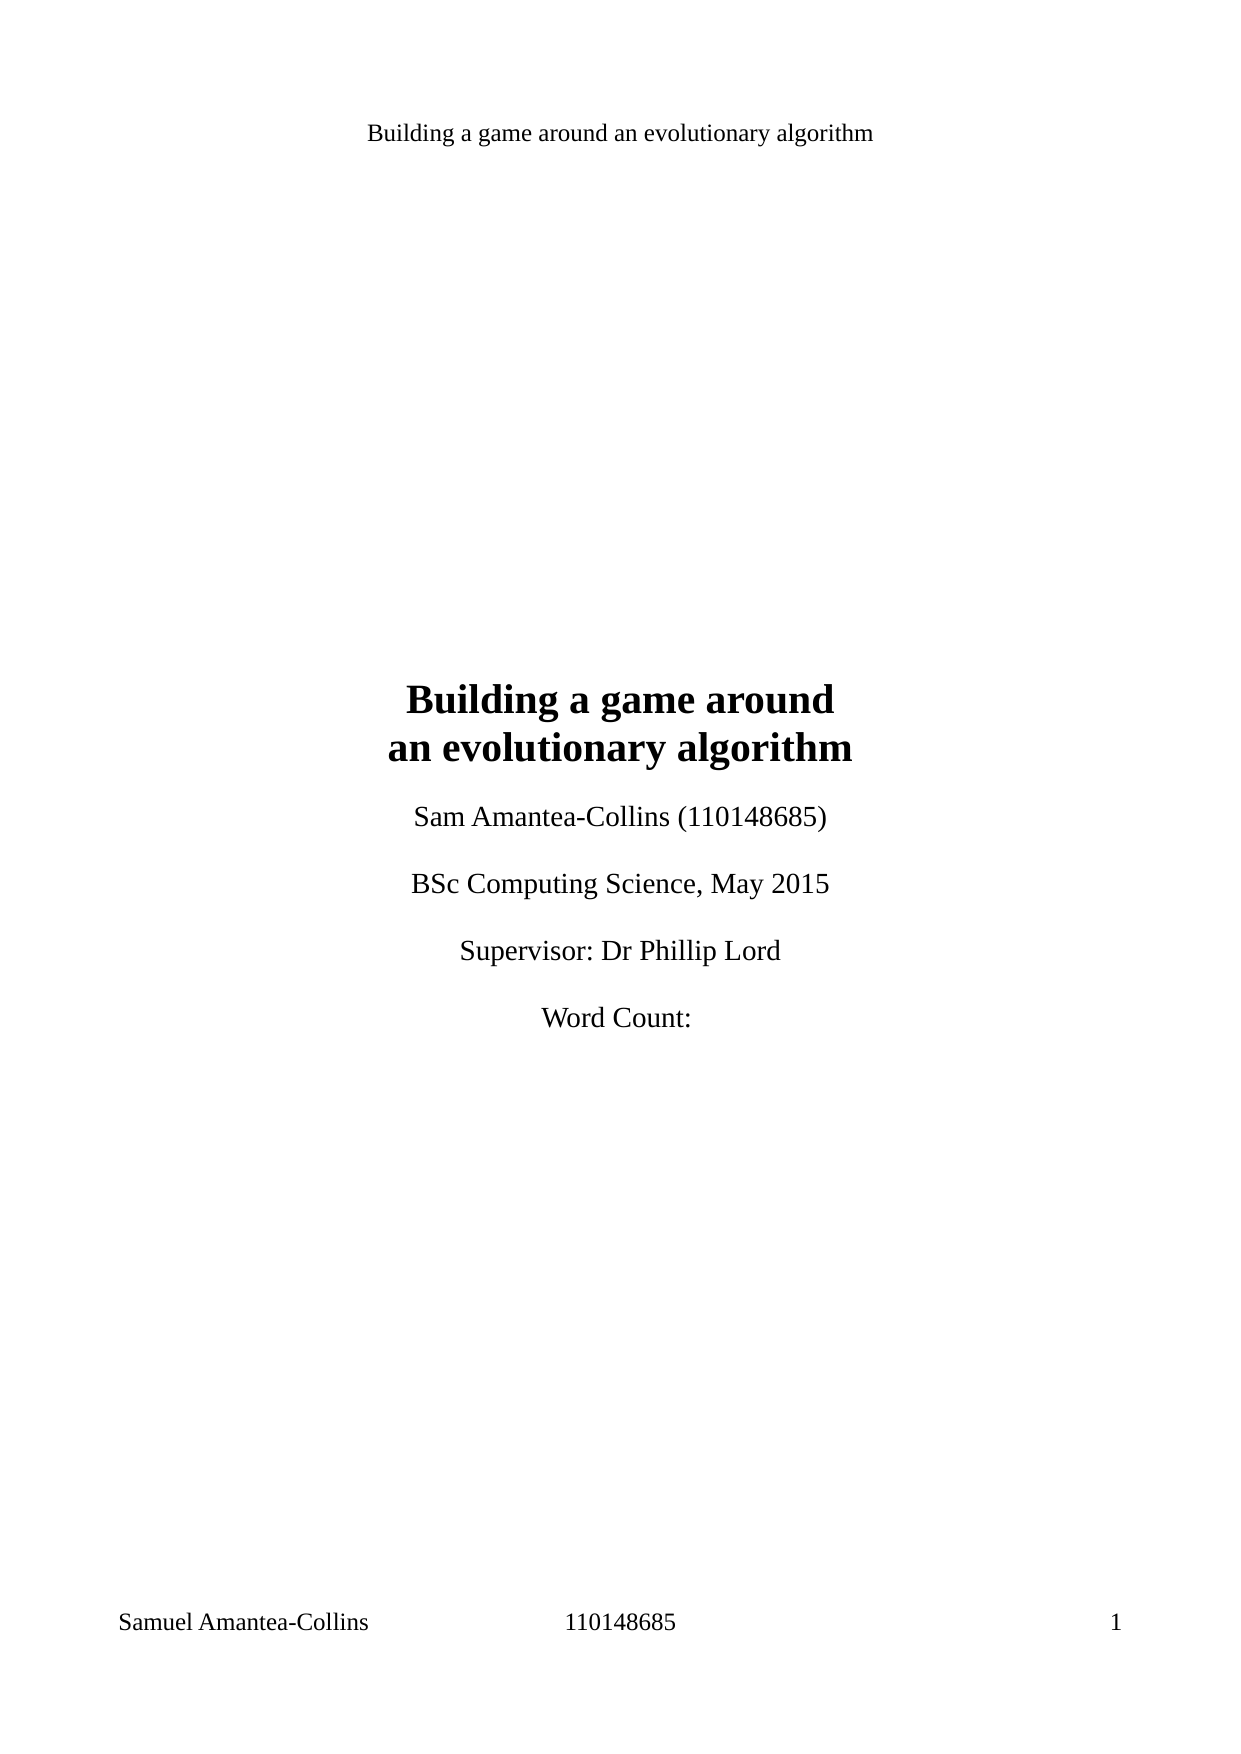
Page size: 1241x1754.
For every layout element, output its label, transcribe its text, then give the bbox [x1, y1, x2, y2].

text an evolutionary algorithm [118, 723, 1122, 771]
text BSc Computing Science, May 2015 [118, 866, 1122, 900]
text Sam Amantea-Collins (110148685) [118, 799, 1122, 833]
text Supervisor: Dr Phillip Lord [118, 933, 1122, 967]
text Building a game around [118, 675, 1122, 723]
text Word Count: [118, 1001, 1122, 1034]
